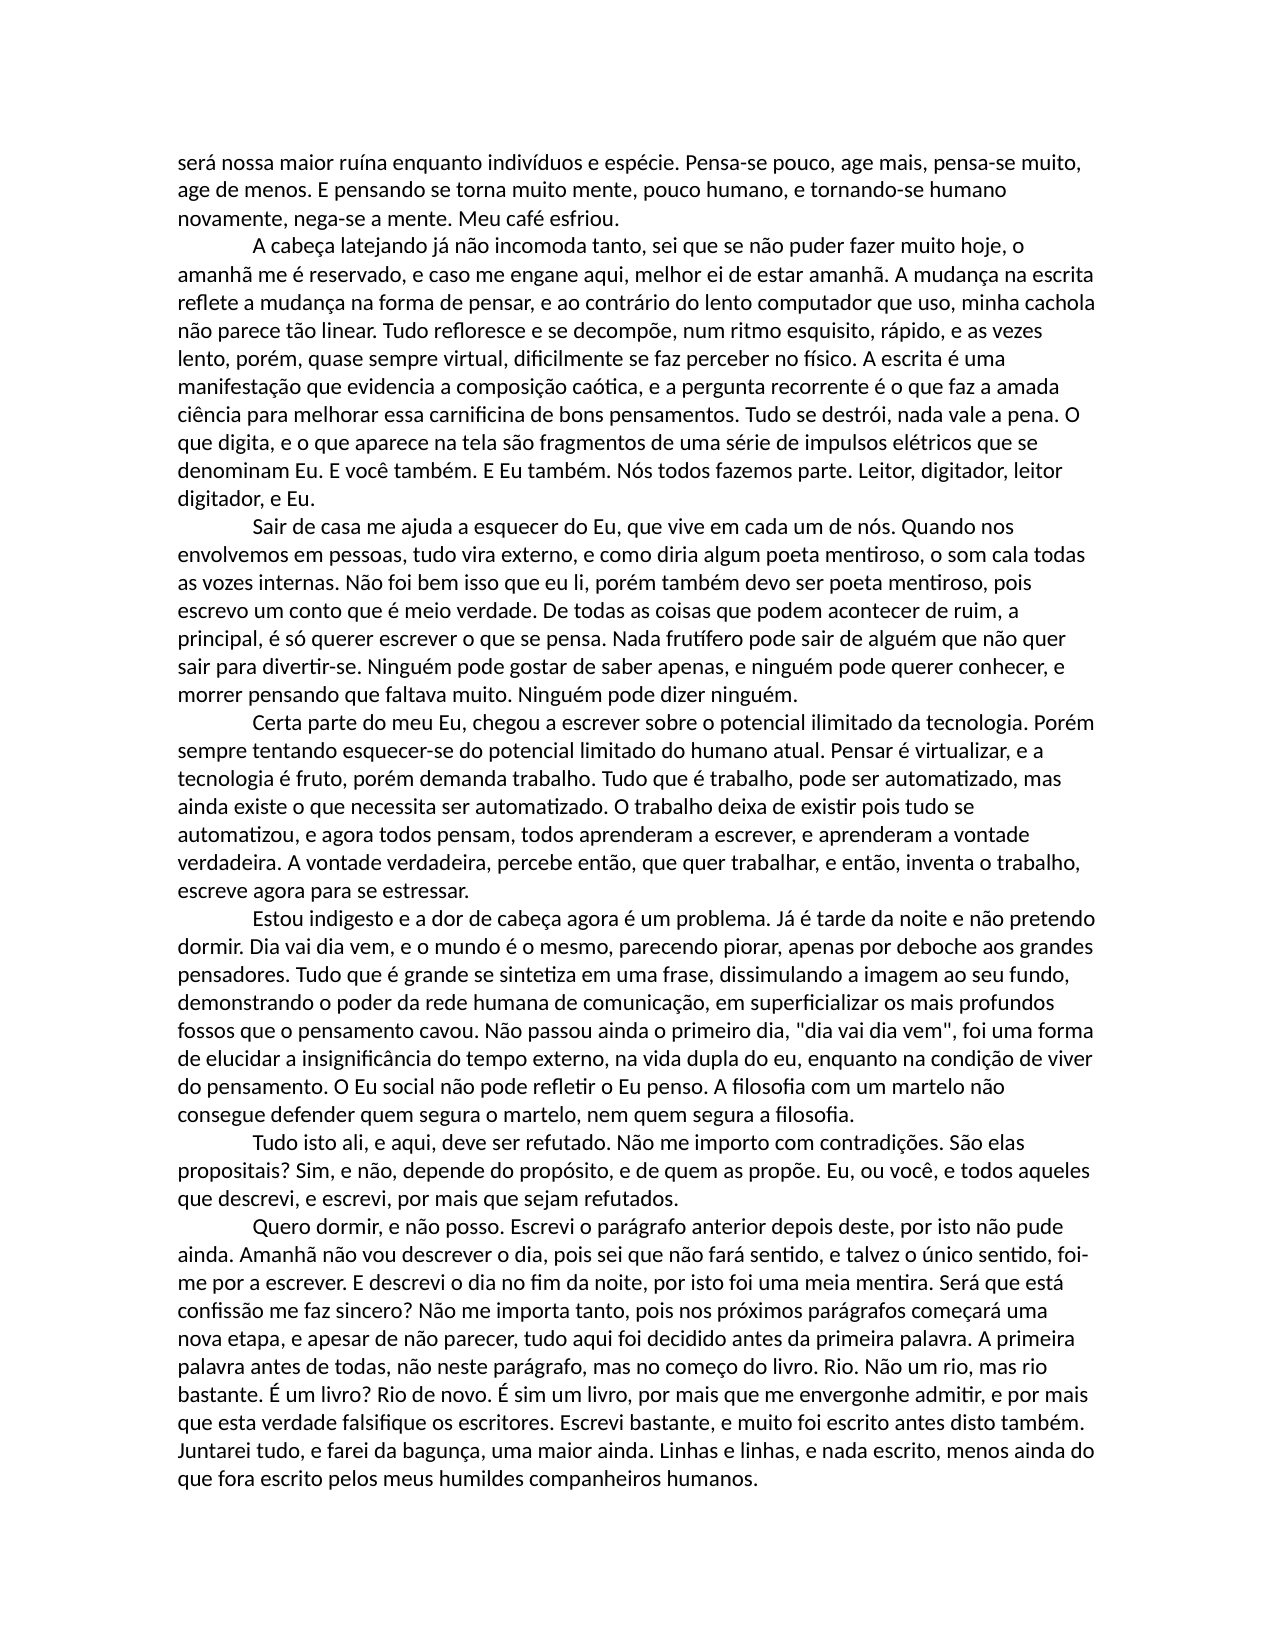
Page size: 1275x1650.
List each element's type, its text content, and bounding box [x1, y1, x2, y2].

text Estou indigesto e a dor de cabeça agora é um problema. Já é tarde da noite e não pretendo dormir. Dia vai dia vem, e o mundo é o mesmo, parecendo piorar, apenas por deboche aos grandes pensadores. Tudo que é grande se sintetiza em uma frase, dissimulando a imagem ao seu fundo, demonstrando o poder da rede humana de comunicação, em superficializar os mais profundos fossos que o pensamento cavou. Não passou ainda o primeiro dia, "dia vai dia vem", foi uma forma de elucidar a insignificância do tempo externo, na vida dupla do eu, enquanto na condição de viver do pensamento. O Eu social não pode refletir o Eu penso. A filosofia com um martelo não consegue defender quem segura o martelo, nem quem segura a filosofia. [177, 904, 1098, 1128]
text será nossa maior ruína enquanto indivíduos e espécie. Pensa-se pouco, age mais, pensa-se muito, age de menos. E pensando se torna muito mente, pouco humano, e tornando-se humano novamente, nega-se a mente. Meu café esfriou. [177, 148, 1098, 232]
text Certa parte do meu Eu, chegou a escrever sobre o potencial ilimitado da tecnologia. Porém sempre tentando esquecer-se do potencial limitado do humano atual. Pensar é virtualizar, e a tecnologia é fruto, porém demanda trabalho. Tudo que é trabalho, pode ser automatizado, mas ainda existe o que necessita ser automatizado. O trabalho deixa de existir pois tudo se automatizou, e agora todos pensam, todos aprenderam a escrever, e aprenderam a vontade verdadeira. A vontade verdadeira, percebe então, que quer trabalhar, e então, inventa o trabalho, escreve agora para se estressar. [177, 708, 1098, 904]
text Sair de casa me ajuda a esquecer do Eu, que vive em cada um de nós. Quando nos envolvemos em pessoas, tudo vira externo, e como diria algum poeta mentiroso, o som cala todas as vozes internas. Não foi bem isso que eu li, porém também devo ser poeta mentiroso, pois escrevo um conto que é meio verdade. De todas as coisas que podem acontecer de ruim, a principal, é só querer escrever o que se pensa. Nada frutífero pode sair de alguém que não quer sair para divertir-se. Ninguém pode gostar de saber apenas, e ninguém pode querer conhecer, e morrer pensando que faltava muito. Ninguém pode dizer ninguém. [177, 512, 1098, 708]
text A cabeça latejando já não incomoda tanto, sei que se não puder fazer muito hoje, o amanhã me é reservado, e caso me engane aqui, melhor ei de estar amanhã. A mudança na escrita reflete a mudança na forma de pensar, e ao contrário do lento computador que uso, minha cachola não parece tão linear. Tudo refloresce e se decompõe, num ritmo esquisito, rápido, e as vezes lento, porém, quase sempre virtual, dificilmente se faz perceber no físico. A escrita é uma manifestação que evidencia a composição caótica, e a pergunta recorrente é o que faz a amada ciência para melhorar essa carnificina de bons pensamentos. Tudo se destrói, nada vale a pena. O que digita, e o que aparece na tela são fragmentos de uma série de impulsos elétricos que se denominam Eu. E você também. E Eu também. Nós todos fazemos parte. Leitor, digitador, leitor digitador, e Eu. [177, 232, 1098, 512]
text Tudo isto ali, e aqui, deve ser refutado. Não me importo com contradições. São elas propositais? Sim, e não, depende do propósito, e de quem as propõe. Eu, ou você, e todos aqueles que descrevi, e escrevi, por mais que sejam refutados. [177, 1128, 1098, 1212]
text Quero dormir, e não posso. Escrevi o parágrafo anterior depois deste, por isto não pude ainda. Amanhã não vou descrever o dia, pois sei que não fará sentido, e talvez o único sentido, foi-me por a escrever. E descrevi o dia no fim da noite, por isto foi uma meia mentira. Será que está confissão me faz sincero? Não me importa tanto, pois nos próximos parágrafos começará uma nova etapa, e apesar de não parecer, tudo aqui foi decidido antes da primeira palavra. A primeira palavra antes de todas, não neste parágrafo, mas no começo do livro. Rio. Não um rio, mas rio bastante. É um livro? Rio de novo. É sim um livro, por mais que me envergonhe admitir, e por mais que esta verdade falsifique os escritores. Escrevi bastante, e muito foi escrito antes disto também. Juntarei tudo, e farei da bagunça, uma maior ainda. Linhas e linhas, e nada escrito, menos ainda do que fora escrito pelos meus humildes companheiros humanos. [177, 1212, 1098, 1493]
